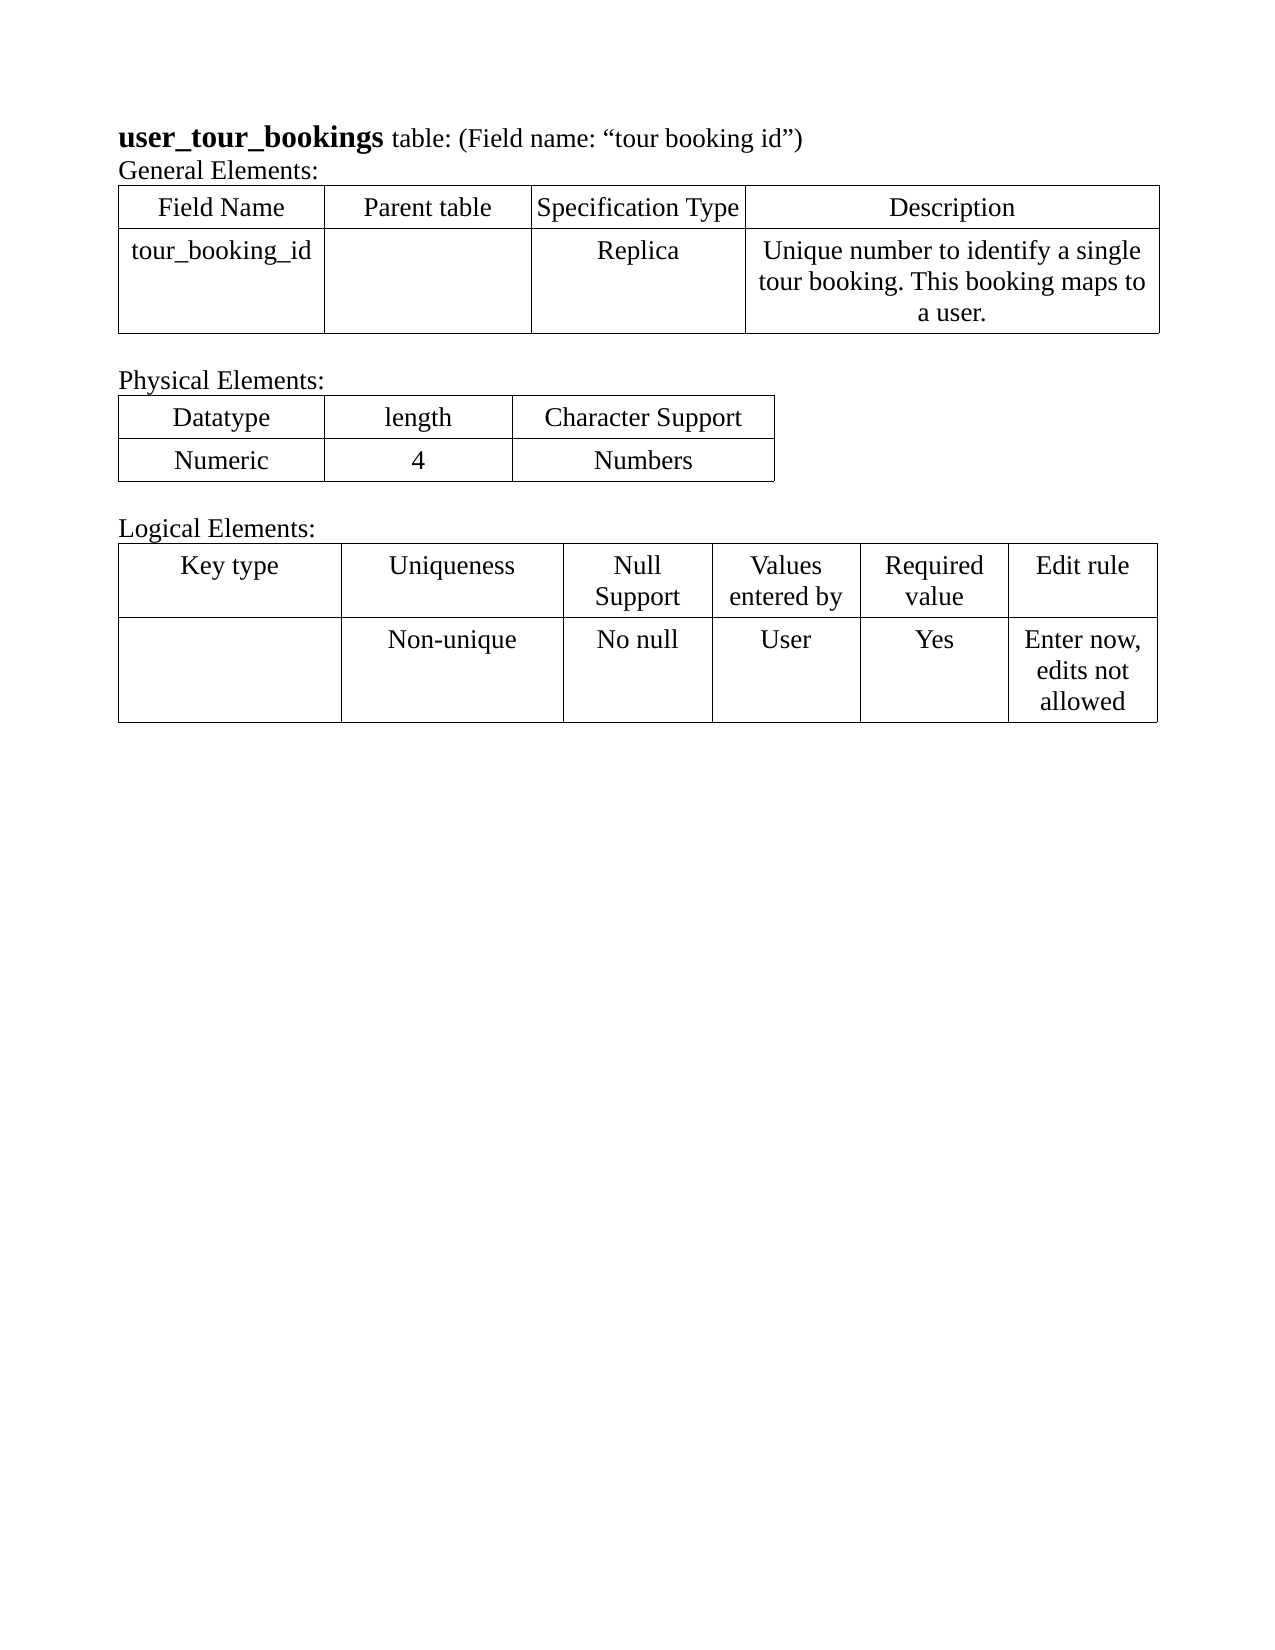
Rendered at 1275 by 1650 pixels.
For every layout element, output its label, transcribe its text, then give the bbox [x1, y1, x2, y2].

table_cell Unique number to identify a single tour booking. This booking maps to a user. [746, 229, 1159, 333]
table_cell Enter now, edits not allowed [1009, 618, 1157, 722]
table_cell [119, 618, 341, 722]
table_header Datatype [119, 396, 324, 438]
table_header Parent table [325, 186, 531, 228]
table_header Field Name [119, 186, 324, 228]
table_cell [325, 229, 531, 333]
table_cell tour_booking_id [119, 229, 324, 333]
text Logical Elements: [118, 512, 1157, 543]
table_header Key type [119, 544, 341, 617]
table_cell Non-unique [342, 618, 563, 722]
text General Elements: [118, 154, 1157, 185]
table_header length [325, 396, 512, 438]
table_header Edit rule [1009, 544, 1157, 617]
table_cell Yes [861, 618, 1008, 722]
table_header Character Support [513, 396, 774, 438]
table_header Specification Type [532, 186, 745, 228]
table_cell 4 [325, 439, 512, 481]
table_header Description [746, 186, 1159, 228]
table_header Values entered by [713, 544, 860, 617]
table_cell Numeric [119, 439, 324, 481]
text Physical Elements: [118, 364, 1157, 395]
table_cell No null [564, 618, 712, 722]
table_header Uniqueness [342, 544, 563, 617]
table_header Required value [861, 544, 1008, 617]
table_cell Numbers [513, 439, 774, 481]
table_header Null Support [564, 544, 712, 617]
table_cell User [713, 618, 860, 722]
table_cell Replica [532, 229, 745, 333]
text user_tour_bookings table: (Field name: “tour booking id”) [118, 118, 1157, 154]
